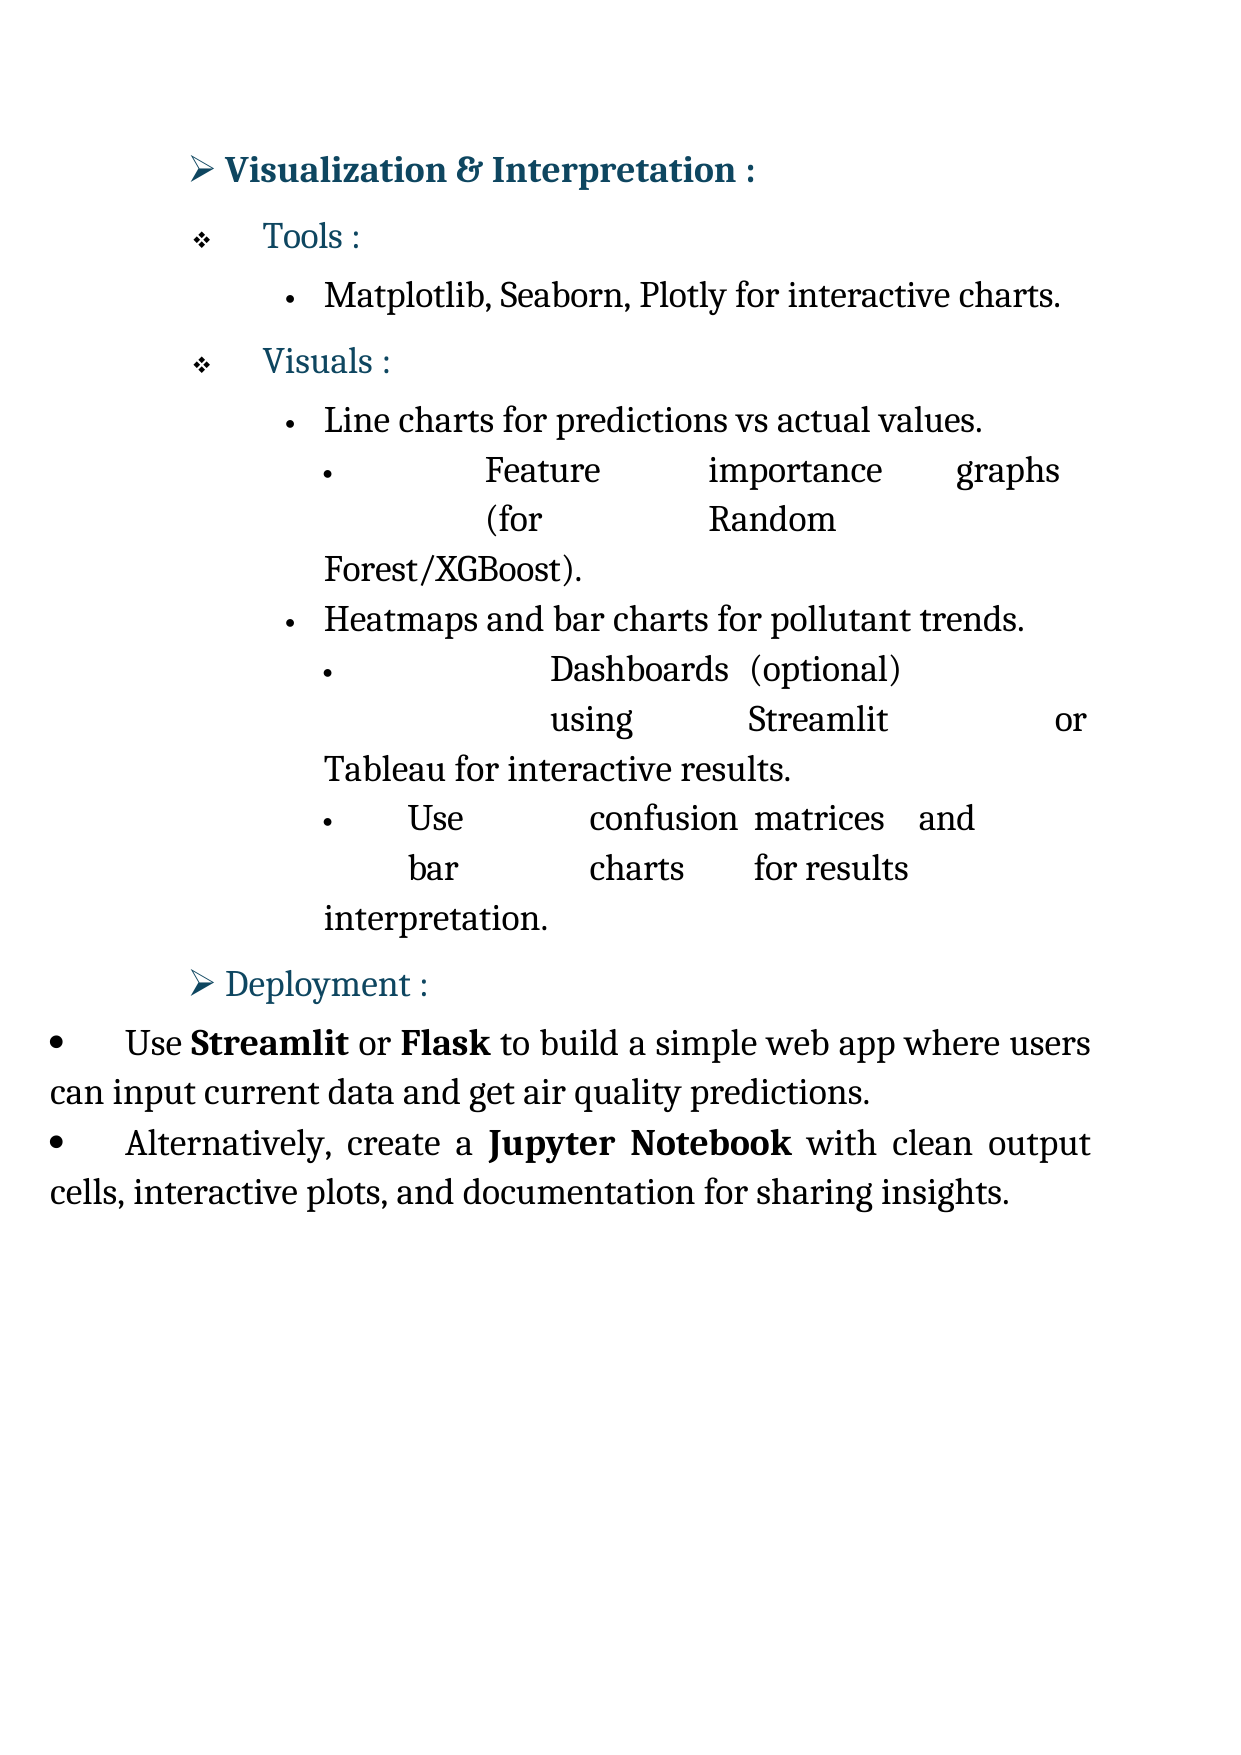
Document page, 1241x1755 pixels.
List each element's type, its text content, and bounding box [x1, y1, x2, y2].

list Matplotlib, Seaborn, Plotly for interactive charts. [286, 273, 1136, 316]
list Visualization & Interpretation : [187, 148, 1136, 191]
list Deployment : [187, 963, 1136, 1006]
list Heatmaps and bar charts for pollutant trends. [286, 598, 1136, 641]
list Use confusion matrices and bar charts for results interpretation. [323, 797, 1091, 939]
list Dashboards (optional) using Streamlit or Tableau for interactive results. [323, 648, 1091, 790]
list Tools : [191, 215, 1136, 258]
list Use Streamlit or Flask to build a simple web app where users can input current data and get air quality predictions. [50, 1021, 1091, 1114]
list Alternatively, create a Jupyter Notebook with clean output cells, interactive plots, and documentation for sharing insights. [50, 1121, 1091, 1214]
list Visuals : [191, 340, 1136, 383]
list Line charts for predictions vs actual values. [286, 398, 1136, 442]
list Feature importance graphs (for Random Forest/XGBoost). [323, 448, 1091, 591]
